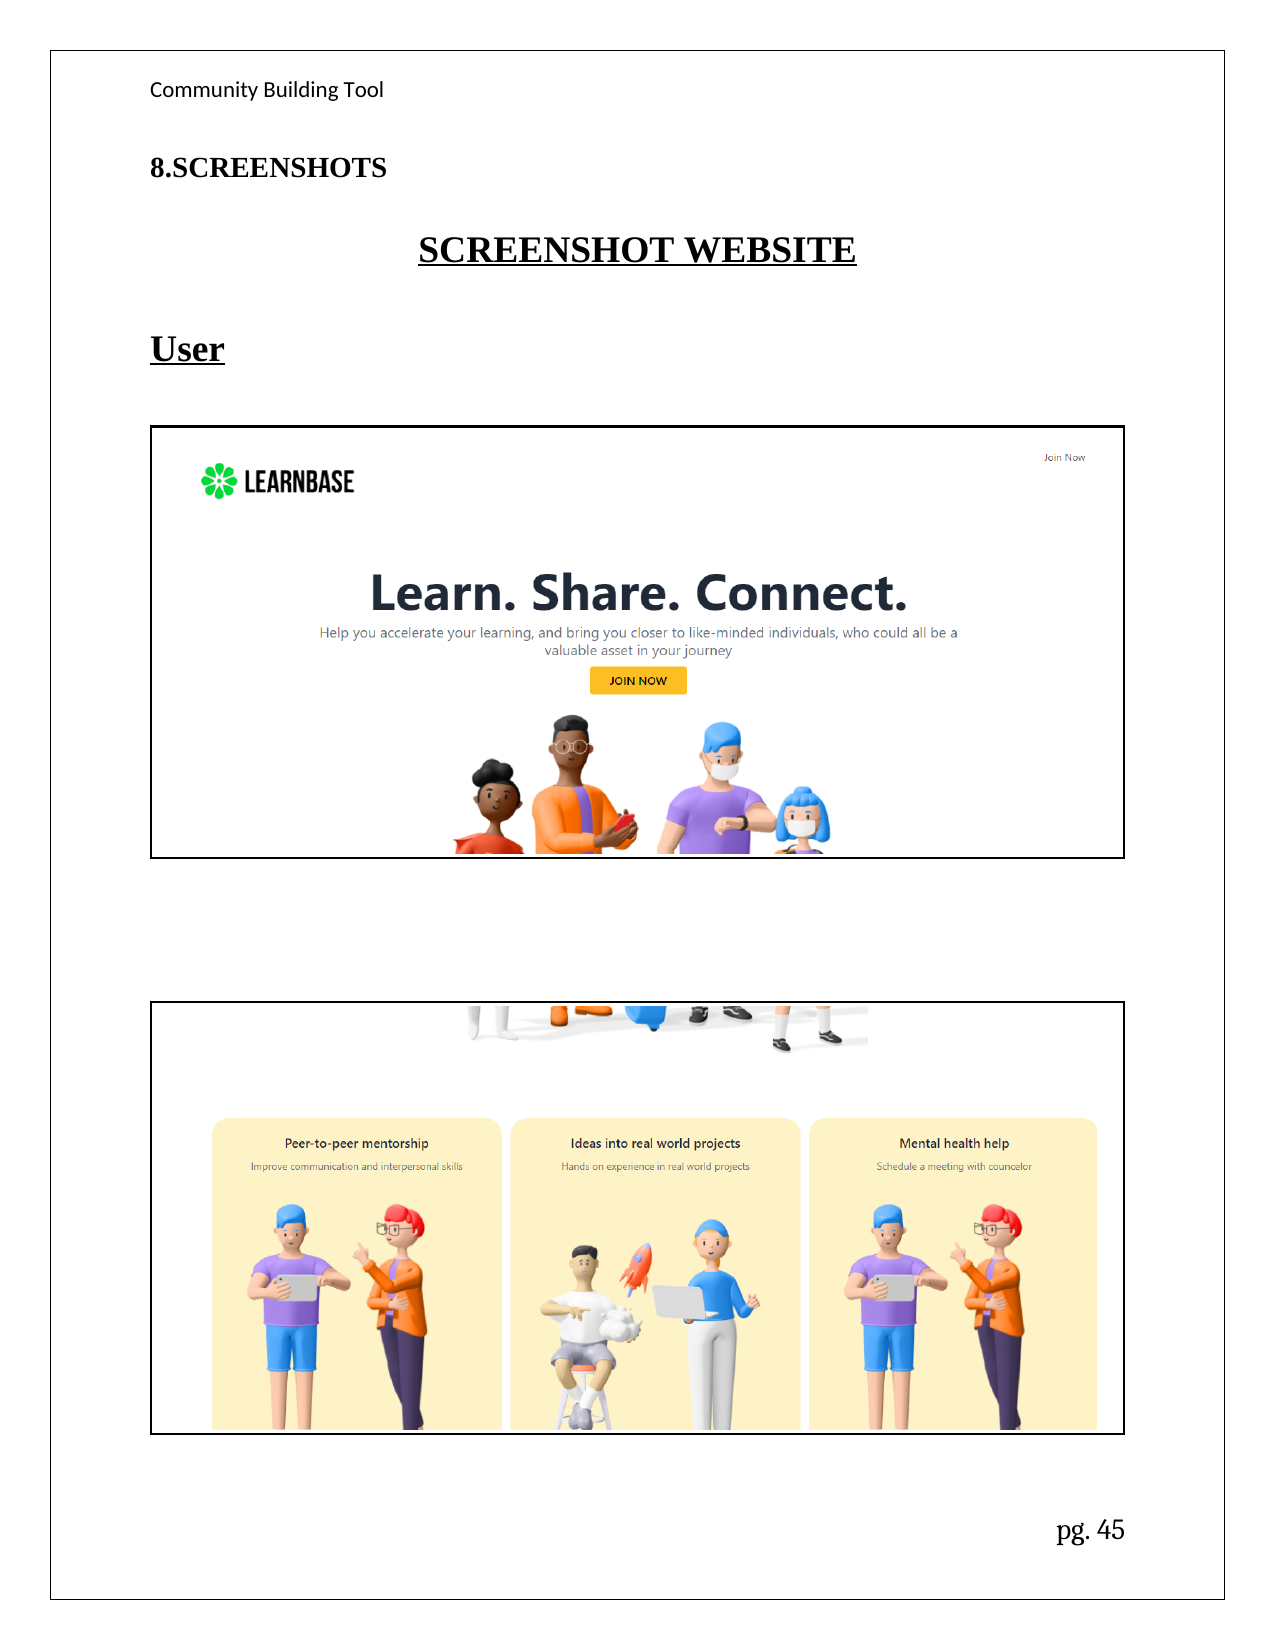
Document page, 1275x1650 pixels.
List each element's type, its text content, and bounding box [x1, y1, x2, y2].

picture [155, 1006, 1120, 1430]
text SCREENSHOT WEBSITE [150, 227, 1125, 270]
text User [150, 326, 1125, 369]
text 8.SCREENSHOTS [150, 150, 1125, 183]
picture [155, 430, 1120, 854]
